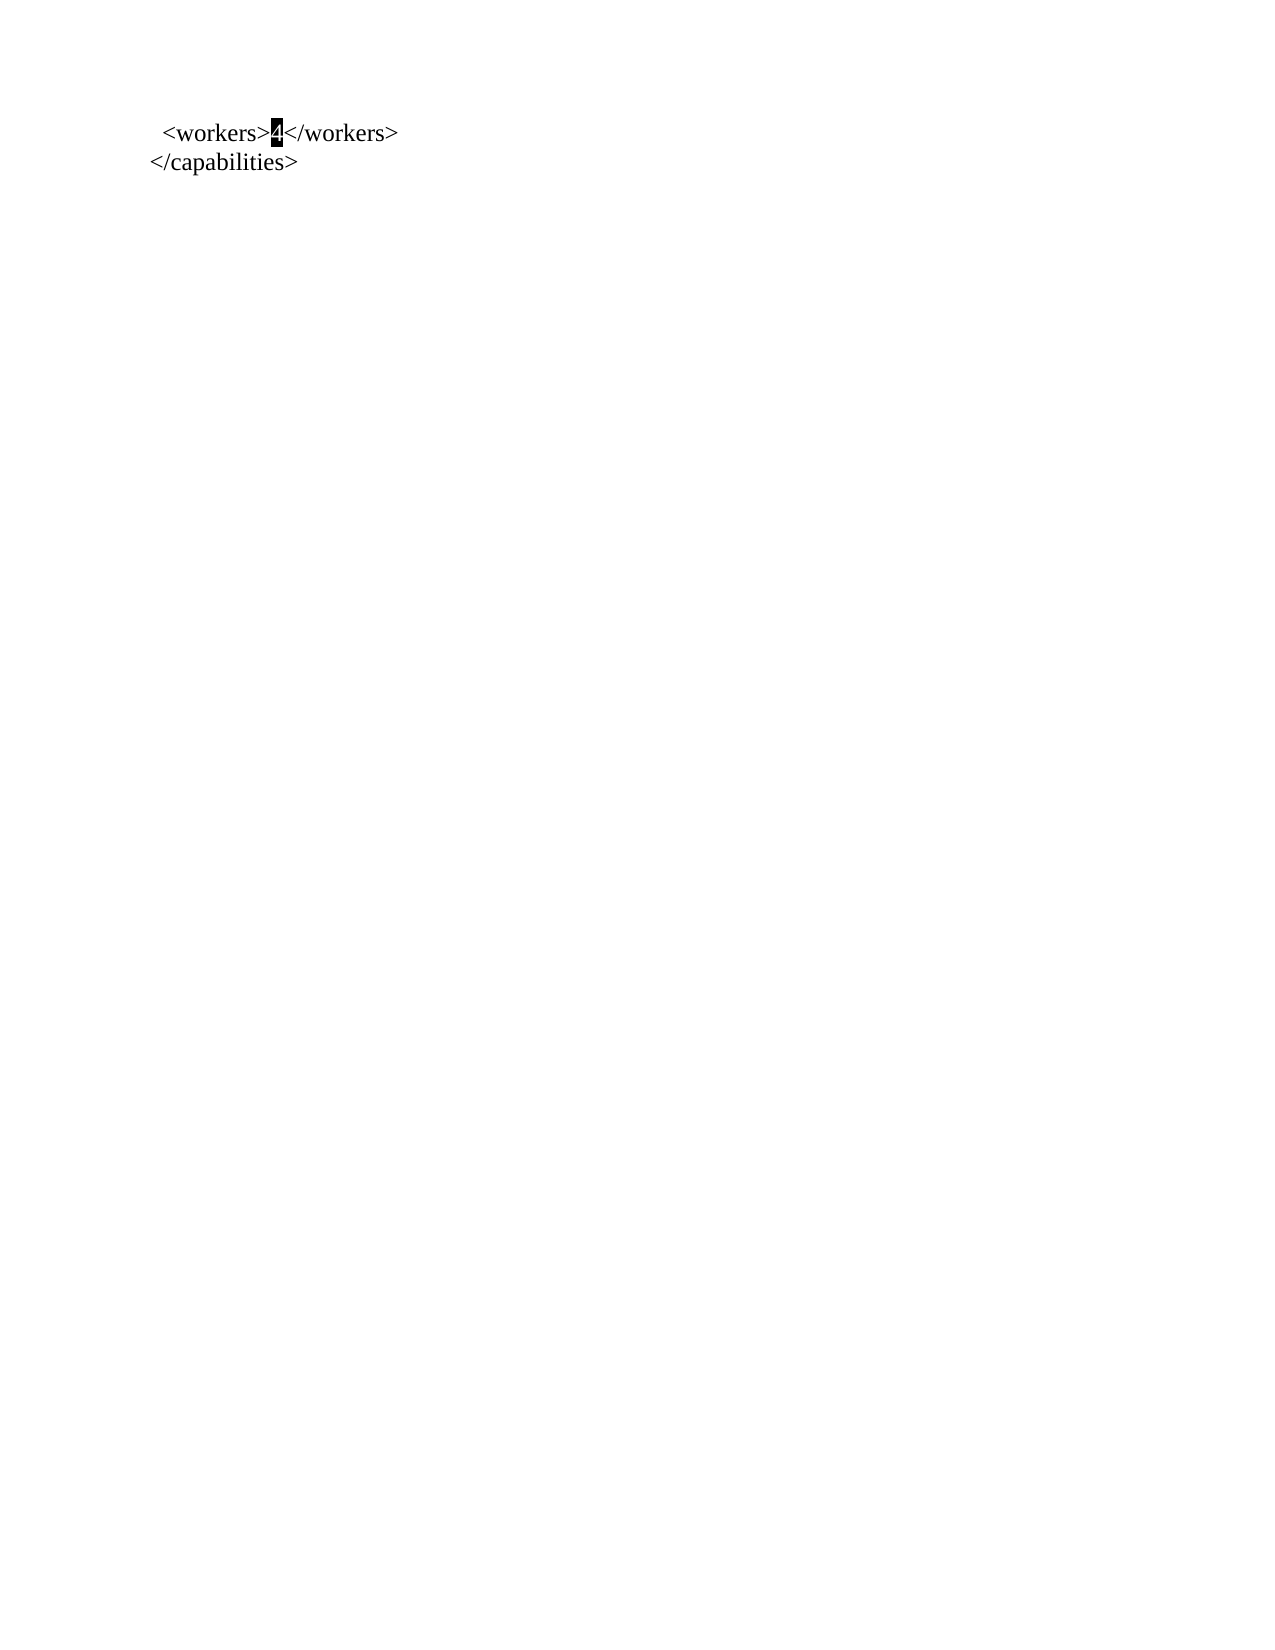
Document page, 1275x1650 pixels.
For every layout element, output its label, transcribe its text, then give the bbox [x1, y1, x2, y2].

text <workers>4</workers> </capabilities> [118, 118, 1157, 176]
